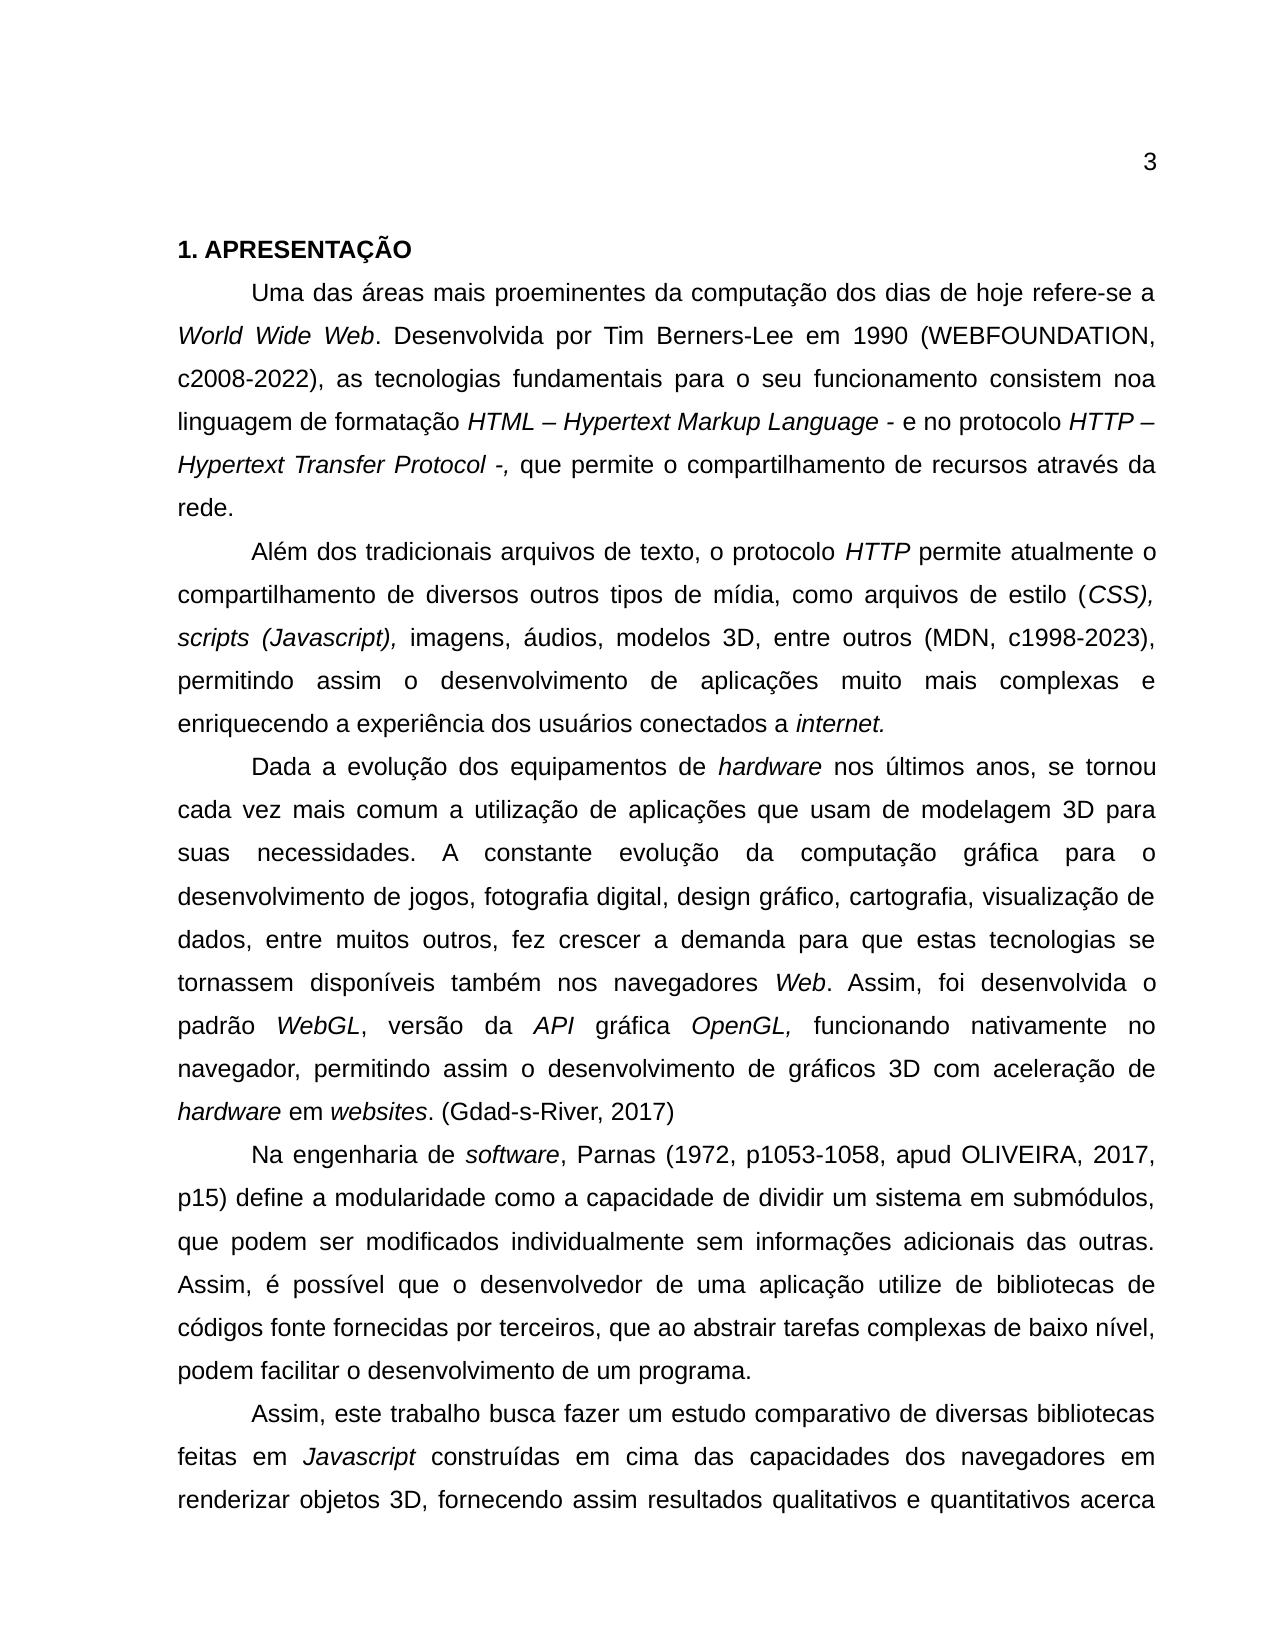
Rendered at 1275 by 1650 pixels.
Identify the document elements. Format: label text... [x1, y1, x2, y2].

text Assim, este trabalho busca fazer um estudo comparativo de diversas bibliotecas feitas em Javascript construídas em cima das capacidades dos navegadores em renderizar objetos 3D, fornecendo assim resultados qualitativos e quantitativos acerca [177, 1399, 1157, 1514]
subtitle 1. Apresentação [177, 235, 1157, 263]
text Dada a evolução dos equipamentos de hardware nos últimos anos, se tornou cada vez mais comum a utilização de aplicações que usam de modelagem 3D para suas necessidades. A constante evolução da computação gráfica para o desenvolvimento de jogos, fotografia digital, design gráfico, cartografia, visualização de dados, entre muitos outros, fez crescer a demanda para que estas tecnologias se tornassem disponíveis também nos navegadores Web. Assim, foi desenvolvida o padrão WebGL, versão da API gráfica OpenGL, funcionando nativamente no navegador, permitindo assim o desenvolvimento de gráficos 3D com aceleração de hardware em websites. (Gdad-s-River, 2017) [177, 752, 1157, 1126]
text Uma das áreas mais proeminentes da computação dos dias de hoje refere-se a World Wide Web. Desenvolvida por Tim Berners-Lee em 1990 (WEBFOUNDATION, c2008-2022), as tecnologias fundamentais para o seu funcionamento consistem noa linguagem de formatação HTML – Hypertext Markup Language - e no protocolo HTTP – Hypertext Transfer Protocol -, que permite o compartilhamento de recursos através da rede. [177, 278, 1157, 522]
text Na engenharia de software, Parnas (1972, p1053-1058, apud OLIVEIRA, 2017, p15) define a modularidade como a capacidade de dividir um sistema em submódulos, que podem ser modificados individualmente sem informações adicionais das outras. Assim, é possível que o desenvolvedor de uma aplicação utilize de bibliotecas de códigos fonte fornecidas por terceiros, que ao abstrair tarefas complexas de baixo nível, podem facilitar o desenvolvimento de um programa. [177, 1140, 1157, 1385]
text Além dos tradicionais arquivos de texto, o protocolo HTTP permite atualmente o compartilhamento de diversos outros tipos de mídia, como arquivos de estilo (CSS), scripts (Javascript), imagens, áudios, modelos 3D, entre outros (MDN, c1998-2023), permitindo assim o desenvolvimento de aplicações muito mais complexas e enriquecendo a experiência dos usuários conectados a internet. [177, 537, 1157, 738]
